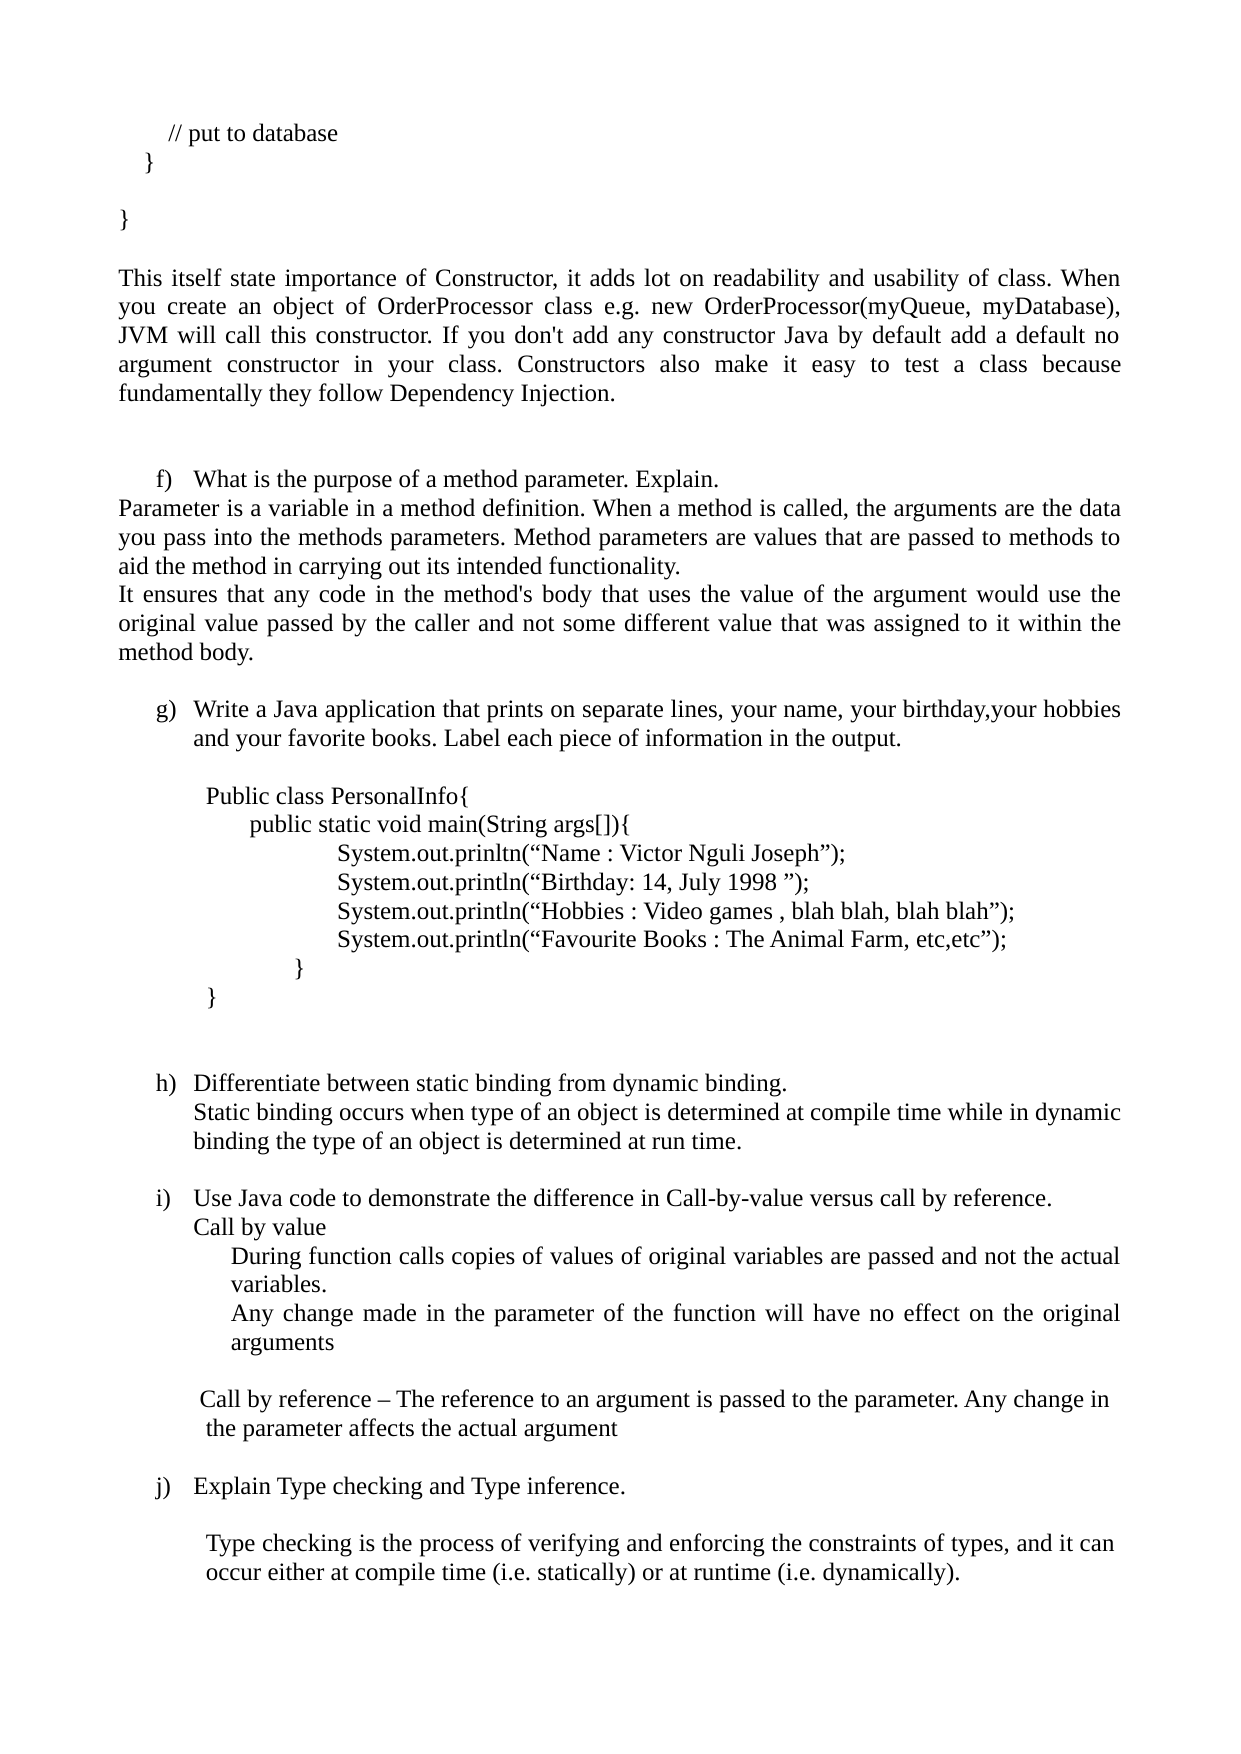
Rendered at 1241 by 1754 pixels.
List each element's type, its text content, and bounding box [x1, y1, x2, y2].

text It ensures that any code in the method's body that uses the value of the argument would use the original value passed by the caller and not some different value that was assigned to it within the method body. [118, 579, 1122, 666]
text System.out.println(“Birthday: 14, July 1998 ”); [118, 867, 1122, 896]
list Write a Java application that prints on separate lines, your name, your birthday,your hobbies and your favorite books. Label each piece of information in the output. [156, 694, 1122, 752]
list Differentiate between static binding from dynamic binding. [156, 1068, 1122, 1097]
text System.out.println(“Hobbies : Video games , blah blah, blah blah”); [118, 896, 1122, 924]
text This itself state importance of Constructor, it adds lot on readability and usability of class. When you create an object of OrderProcessor class e.g. new OrderProcessor(myQueue, myDatabase), JVM will call this constructor. If you don't add any constructor Java by default add a default no argument constructor in your class. Constructors also make it easy to test a class because fundamentally they follow Dependency Injection. [118, 263, 1122, 406]
text System.out.prinltn(“Name : Victor Nguli Joseph”); [118, 838, 1122, 867]
text // put to database [118, 118, 1122, 147]
list What is the purpose of a method parameter. Explain. [156, 464, 1122, 493]
text System.out.println(“Favourite Books : The Animal Farm, etc,etc”); [118, 924, 1122, 953]
list Explain Type checking and Type inference. [156, 1471, 1122, 1499]
text Type checking is the process of verifying and enforcing the constraints of types, and it can occur either at compile time (i.e. statically) or at runtime (i.e. dynamically). [118, 1528, 1122, 1586]
list Use Java code to demonstrate the difference in Call-by-value versus call by reference. [156, 1183, 1122, 1212]
text Call by reference – The reference to an argument is passed to the parameter. Any change in [118, 1384, 1122, 1413]
text public static void main(String args[]){ [118, 809, 1122, 838]
text } [118, 953, 1122, 982]
text the parameter affects the actual argument [118, 1413, 1122, 1442]
list During function calls copies of values of original variables are passed and not the actual variables. [193, 1241, 1122, 1298]
text Public class PersonalInfo{ [118, 781, 1122, 809]
text } [118, 204, 1122, 233]
text Parameter is a variable in a method definition. When a method is called, the arguments are the data you pass into the methods parameters. Method parameters are values that are passed to methods to aid the method in carrying out its intended functionality. [118, 493, 1122, 579]
list Call by value [156, 1212, 1122, 1241]
list Static binding occurs when type of an object is determined at compile time while in dynamic binding the type of an object is determined at run time. [156, 1097, 1122, 1154]
text } [118, 982, 1122, 1011]
list Any change made in the parameter of the function will have no effect on the original arguments [193, 1298, 1122, 1356]
text } [118, 147, 1122, 176]
